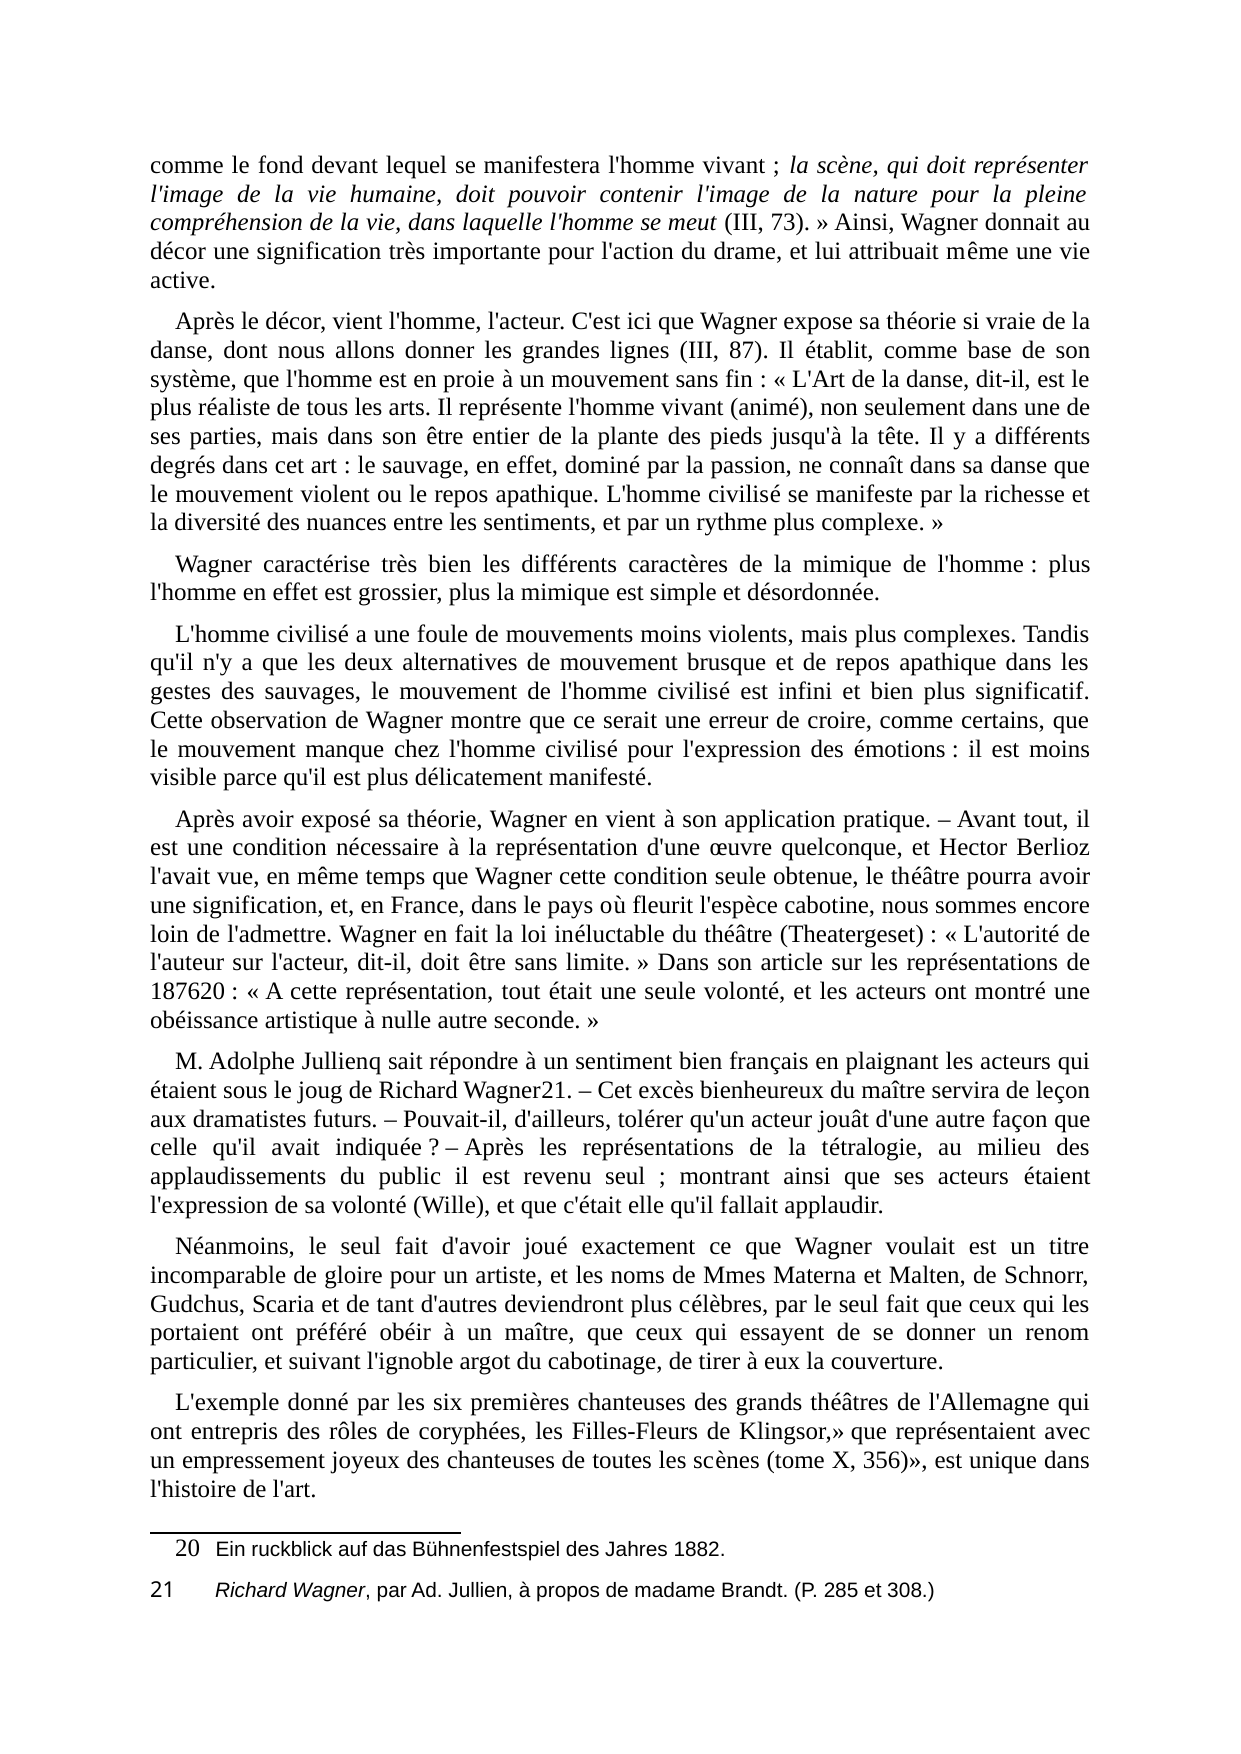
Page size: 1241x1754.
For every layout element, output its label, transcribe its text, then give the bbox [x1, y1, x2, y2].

text L'exemple donné par les six premières chanteuses des grands théâtres de l'Allemagne qui ont entrepris des rôles de coryphées, les Filles-Fleurs de Klingsor,» que représentaient avec un empressement joyeux des chanteuses de toutes les scènes (tome X, 356)», est unique dans l'histoire de l'art. [150, 1387, 1090, 1502]
text Après avoir exposé sa théorie, Wagner en vient à son application pratique. – Avant tout, il est une condition nécessaire à la représentation d'une œuvre quelconque, et Hector Berlioz l'avait vue, en même temps que Wagner cette condition seule obtenue, le théâtre pourra avoir une signification, et, en France, dans le pays où fleurit l'espèce cabotine, nous sommes encore loin de l'admettre. Wagner en fait la loi inéluctable du théâtre (Theatergeset) : « L'autorité de l'auteur sur l'acteur, dit-il, doit être sans limite. » Dans son article sur les représentations de 1876 : « A cette représentation, tout était une seule volonté, et les acteurs ont montré une obéissance artistique à nulle autre seconde. » [150, 804, 1090, 1034]
text comme le fond devant lequel se manifestera l'homme vivant ; la scène, qui doit représenter l'image de la vie humaine, doit pouvoir contenir l'image de la nature pour la pleine compréhension de la vie, dans laquelle l'homme se meut (III, 73). » Ainsi, Wagner donnait au décor une signification très importante pour l'action du drame, et lui attribuait même une vie active. [150, 150, 1090, 294]
text Richard Wagner, par Ad. Jullien, à propos de madame Brandt. (P. 285 et 308.) [150, 1574, 1090, 1604]
text Après le décor, vient l'homme, l'acteur. C'est ici que Wagner expose sa théorie si vraie de la danse, dont nous allons donner les grandes lignes (III, 87). Il établit, comme base de son système, que l'homme est en proie à un mouvement sans fin : « L'Art de la danse, dit-il, est le plus réaliste de tous les arts. Il représente l'homme vivant (animé), non seulement dans une de ses parties, mais dans son être entier de la plante des pieds jusqu'à la tête. Il y a différents degrés dans cet art : le sauvage, en effet, dominé par la passion, ne connaît dans sa danse que le mouvement violent ou le repos apathique. L'homme civilisé se manifeste par la richesse et la diversité des nuances entre les sentiments, et par un rythme plus complexe. » [150, 306, 1090, 536]
text Ein ruckblick auf das Bühnenfestspiel des Jahres 1882. [150, 1533, 1090, 1562]
text Néanmoins, le seul fait d'avoir joué exactement ce que Wagner voulait est un titre incomparable de gloire pour un artiste, et les noms de Mmes Materna et Malten, de Schnorr, Gudchus, Scaria et de tant d'autres deviendront plus célèbres, par le seul fait que ceux qui les portaient ont préféré obéir à un maître, que ceux qui essayent de se donner un renom particulier, et suivant l'ignoble argot du cabotinage, de tirer à eux la couverture. [150, 1231, 1090, 1375]
text L'homme civilisé a une foule de mouvements moins violents, mais plus complexes. Tandis qu'il n'y a que les deux alternatives de mouvement brusque et de repos apathique dans les gestes des sauvages, le mouvement de l'homme civilisé est infini et bien plus significatif. Cette observation de Wagner montre que ce serait une erreur de croire, comme certains, que le mouvement manque chez l'homme civilisé pour l'expression des émotions : il est moins visible parce qu'il est plus délicatement manifesté. [150, 619, 1090, 791]
text Wagner caractérise très bien les différents caractères de la mimique de l'homme : plus l'homme en effet est grossier, plus la mimique est simple et désordonnée. [150, 549, 1090, 606]
text M. Adolphe Jullien sait répondre à un sentiment bien français en plaignant les acteurs qui étaient sous le joug de Richard Wagner. – Cet excès bienheureux du maître servira de leçon aux dramatistes futurs. – Pouvait-il, d'ailleurs, tolérer qu'un acteur jouât d'une autre façon que celle qu'il avait indiquée ? – Après les représentations de la tétralogie, au milieu des applaudissements du public il est revenu seul ; montrant ainsi que ses acteurs étaient l'expression de sa volonté (Wille), et que c'était elle qu'il fallait applaudir. [150, 1046, 1090, 1219]
